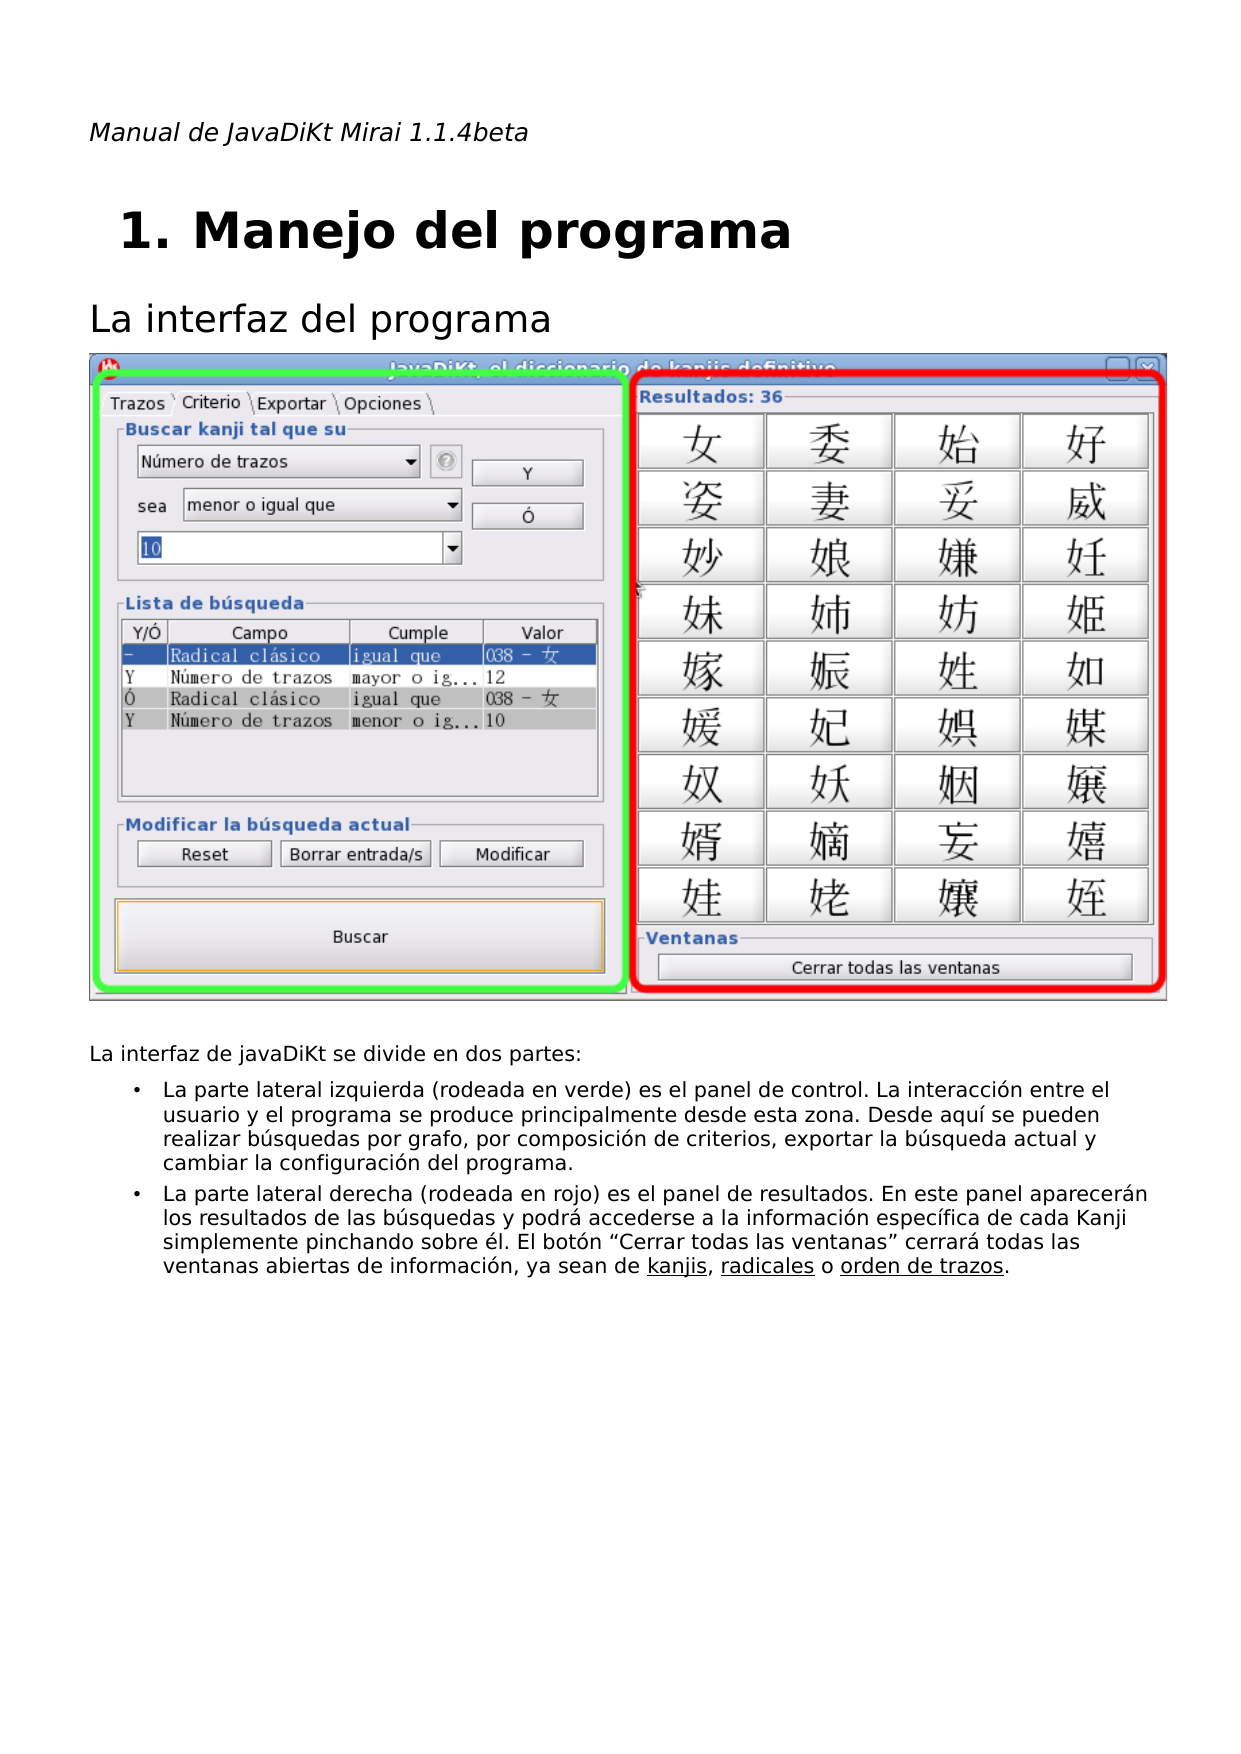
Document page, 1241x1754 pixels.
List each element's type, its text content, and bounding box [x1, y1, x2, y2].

subtitle Manejo del programa [118, 202, 1167, 260]
picture [89, 353, 1168, 1001]
text La interfaz de javaDiKt se divide en dos partes: [89, 1042, 1167, 1067]
subtitle La interfaz del programa [89, 297, 1167, 341]
list La parte lateral derecha (rodeada en rojo) es el panel de resultados. En este panel aparecerán los resultados de las búsquedas y podrá accederse a la información específica de cada Kanji simplemente pinchando sobre él. El botón “Cerrar todas las ventanas” cerrará todas las ventanas abiertas de información, ya sean de kanjis, radicales o orden de trazos. [133, 1182, 1167, 1279]
list La parte lateral izquierda (rodeada en verde) es el panel de control. La interacción entre el usuario y el programa se produce principalmente desde esta zona. Desde aquí se pueden realizar búsquedas por grafo, por composición de criterios, exportar la búsqueda actual y cambiar la configuración del programa. [133, 1078, 1167, 1176]
